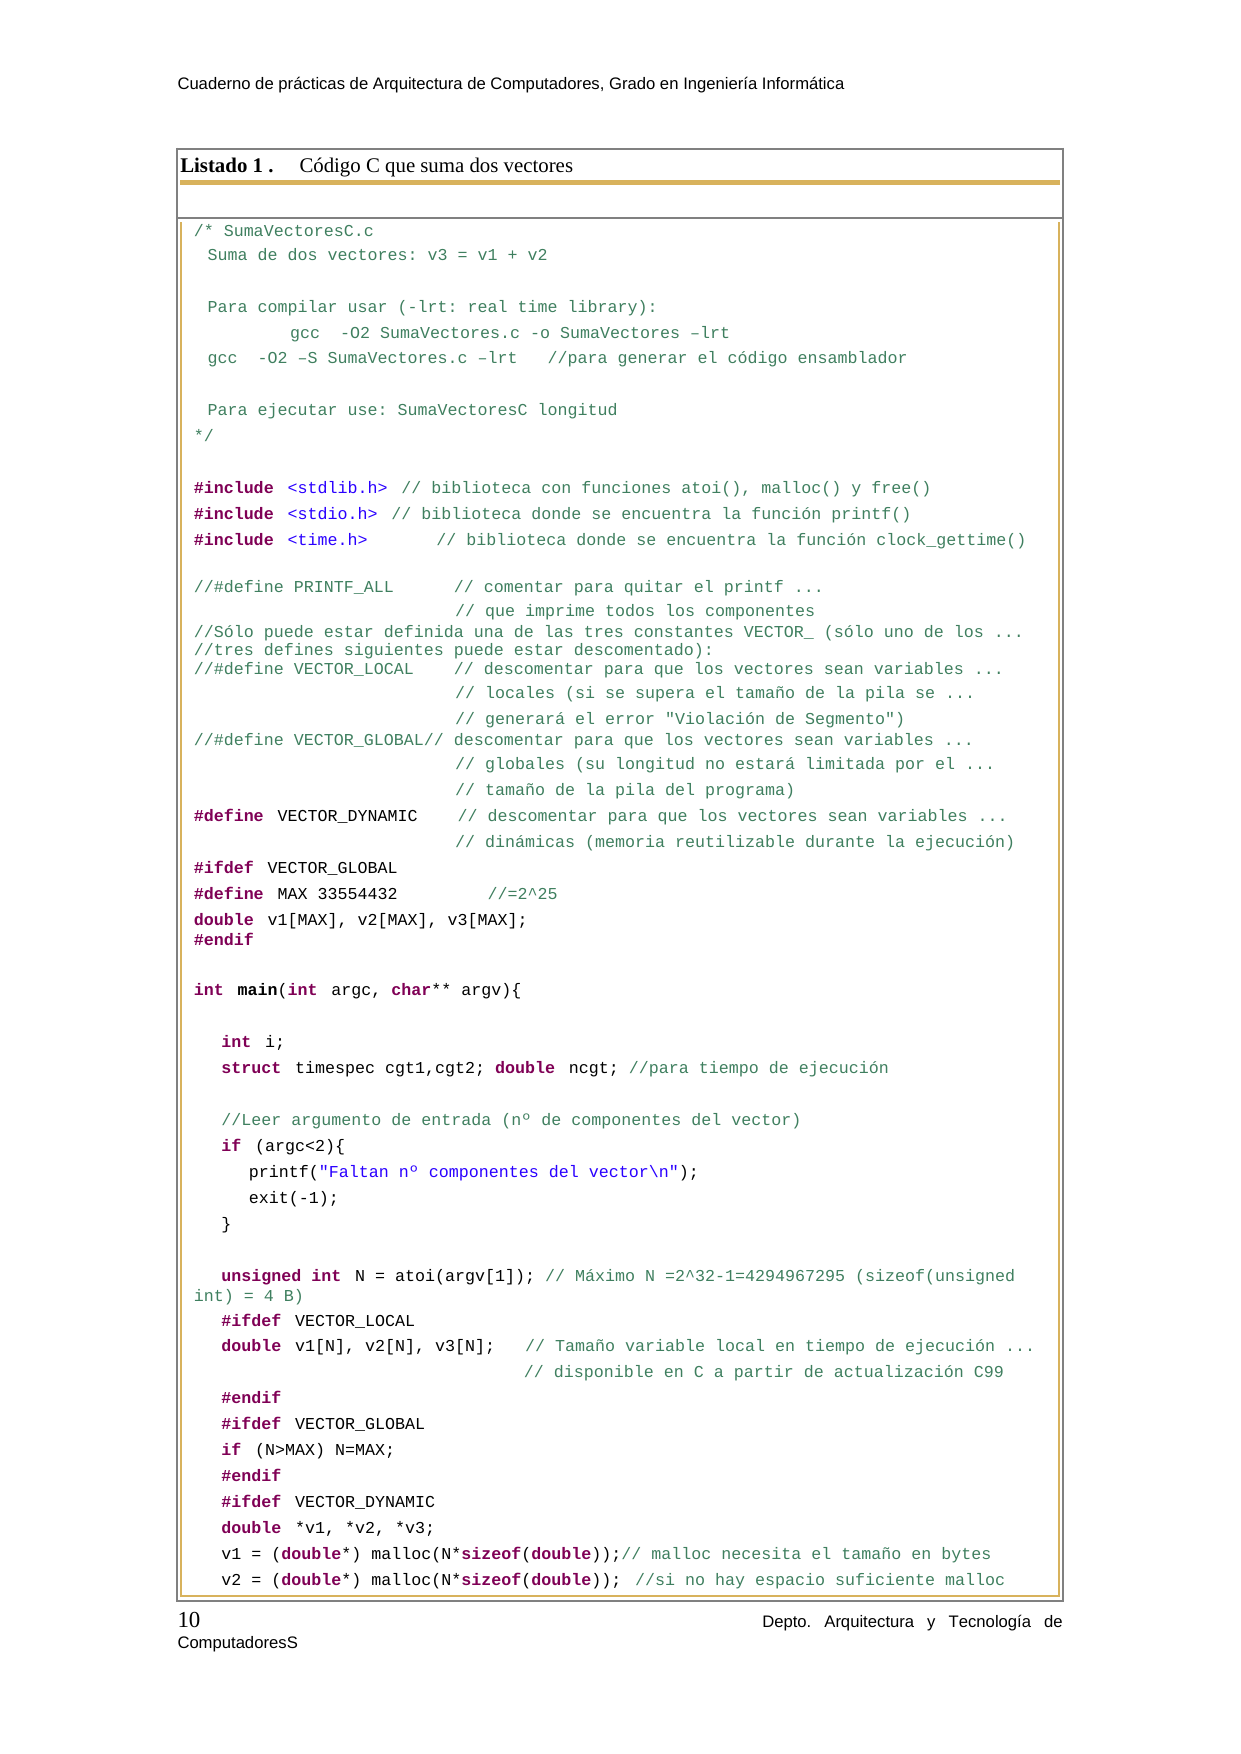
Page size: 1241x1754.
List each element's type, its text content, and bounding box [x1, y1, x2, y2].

table_header Listado 1 . Código C que suma dos vectores [178, 150, 1062, 217]
table_cell /* SumaVectoresC.c Suma de dos vectores: v3 = v1 + v2 Para compilar usar (-lrt: real time library): gcc -O2 SumaVectores.c -o SumaVectores –lrt gcc -O2 –S SumaVectores.c –lrt //para generar el código ensamblador Para ejecutar use: SumaVectoresC longitud */ #include <stdlib.h> // biblioteca con funciones atoi(), malloc() y free() #include <stdio.h> // biblioteca donde se encuentra la función printf() #include <time.h> // biblioteca donde se encuentra la función clock_gettime() //#define PRINTF_ALL // comentar para quitar el printf ... // que imprime todos los componentes //Sólo puede estar definida una de las tres constantes VECTOR_ (sólo uno de los ... //tres defines siguientes puede estar descomentado): //#define VECTOR_LOCAL // descomentar para que los vectores sean variables ... // locales (si se supera el tamaño de la pila se ... // generará el error "Violación de Segmento") //#define VECTOR_GLOBAL// descomentar para que los vectores sean variables ... // globales (su longitud no estará limitada por el ... // tamaño de la pila del programa) #define VECTOR_DYNAMIC // descomentar para que los vectores sean variables ... // dinámicas (memoria reutilizable durante la ejecución) #ifdef VECTOR_GLOBAL #define MAX 33554432 //=2^25 double v1[MAX], v2[MAX], v3[MAX]; #endif int main(int argc, char** argv){ int i; struct timespec cgt1,cgt2; double ncgt; //para tiempo de ejecución //Leer argumento de entrada (nº de componentes del vector) if (argc<2){ printf("Faltan nº componentes del vector\n"); exit(-1); } unsigned int N = atoi(argv[1]); // Máximo N =2^32-1=4294967295 (sizeof(unsigned int) = 4 B) #ifdef VECTOR_LOCAL double v1[N], v2[N], v3[N]; // Tamaño variable local en tiempo de ejecución ... // disponible en C a partir de actualización C99 #endif #ifdef VECTOR_GLOBAL if (N>MAX) N=MAX; #endif #ifdef VECTOR_DYNAMIC double *v1, *v2, *v3; v1 = (double*) malloc(N*sizeof(double));// malloc necesita el tamaño en bytes v2 = (double*) malloc(N*sizeof(double)); //si no hay espacio suficiente malloc [178, 219, 1062, 1600]
